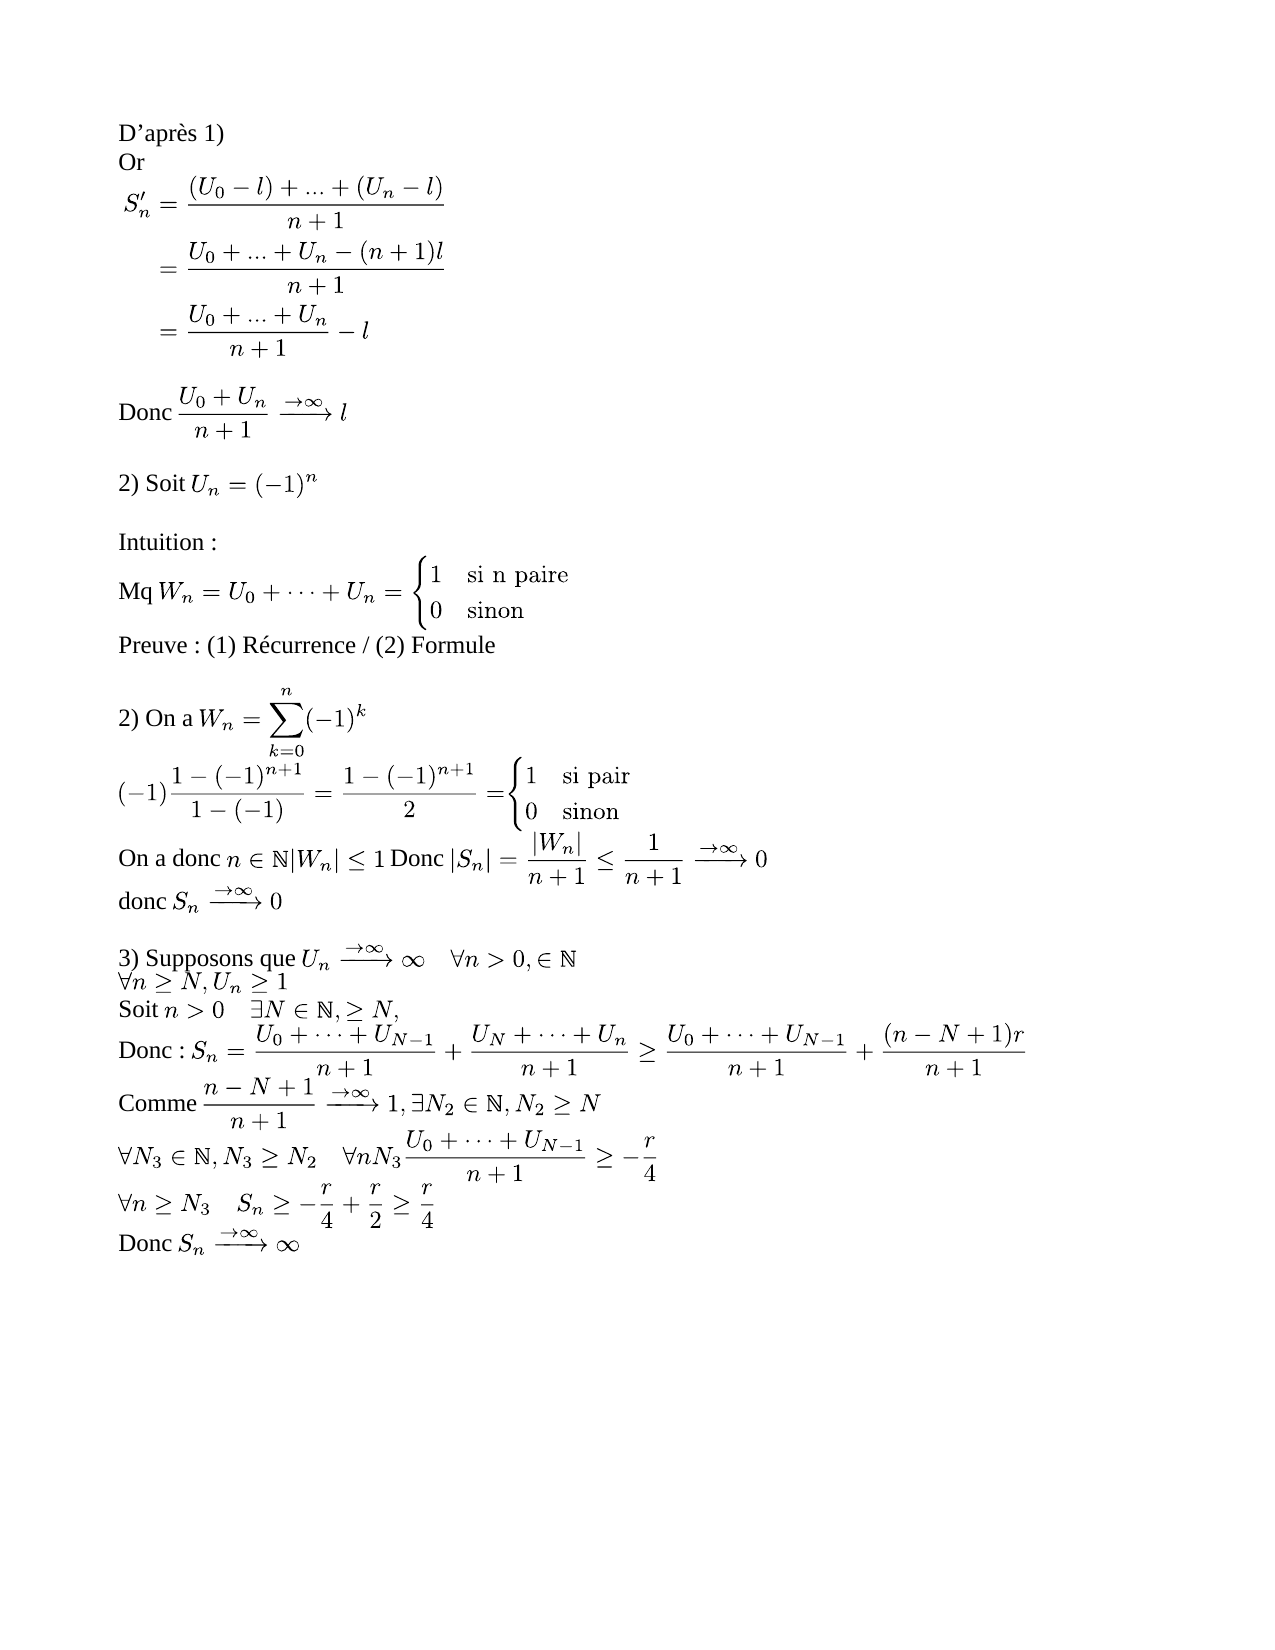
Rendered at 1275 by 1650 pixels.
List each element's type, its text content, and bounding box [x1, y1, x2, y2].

text D’après 1) Or [118, 118, 1157, 176]
text [225, 387, 1157, 440]
text 3) Supposons que [118, 943, 527, 972]
text Mq [118, 556, 423, 630]
text [360, 943, 1157, 972]
text On a donc Donc [118, 831, 557, 886]
text 2) Soit [118, 468, 1157, 498]
text [552, 1077, 1157, 1130]
text Donc [118, 1228, 1157, 1257]
text Donc : [118, 1023, 889, 1077]
text 2) On a [118, 688, 269, 757]
text [427, 556, 1157, 630]
text Donc [118, 387, 224, 440]
text Preuve : (1) Récurrence / (2) Formule [118, 630, 1157, 659]
text [302, 688, 1157, 757]
text [1007, 1023, 1157, 1077]
text Soit [118, 994, 1157, 1023]
text Intuition : [118, 527, 1157, 556]
text donc [118, 886, 1157, 915]
text Comme [118, 1077, 253, 1130]
text [580, 831, 1157, 886]
